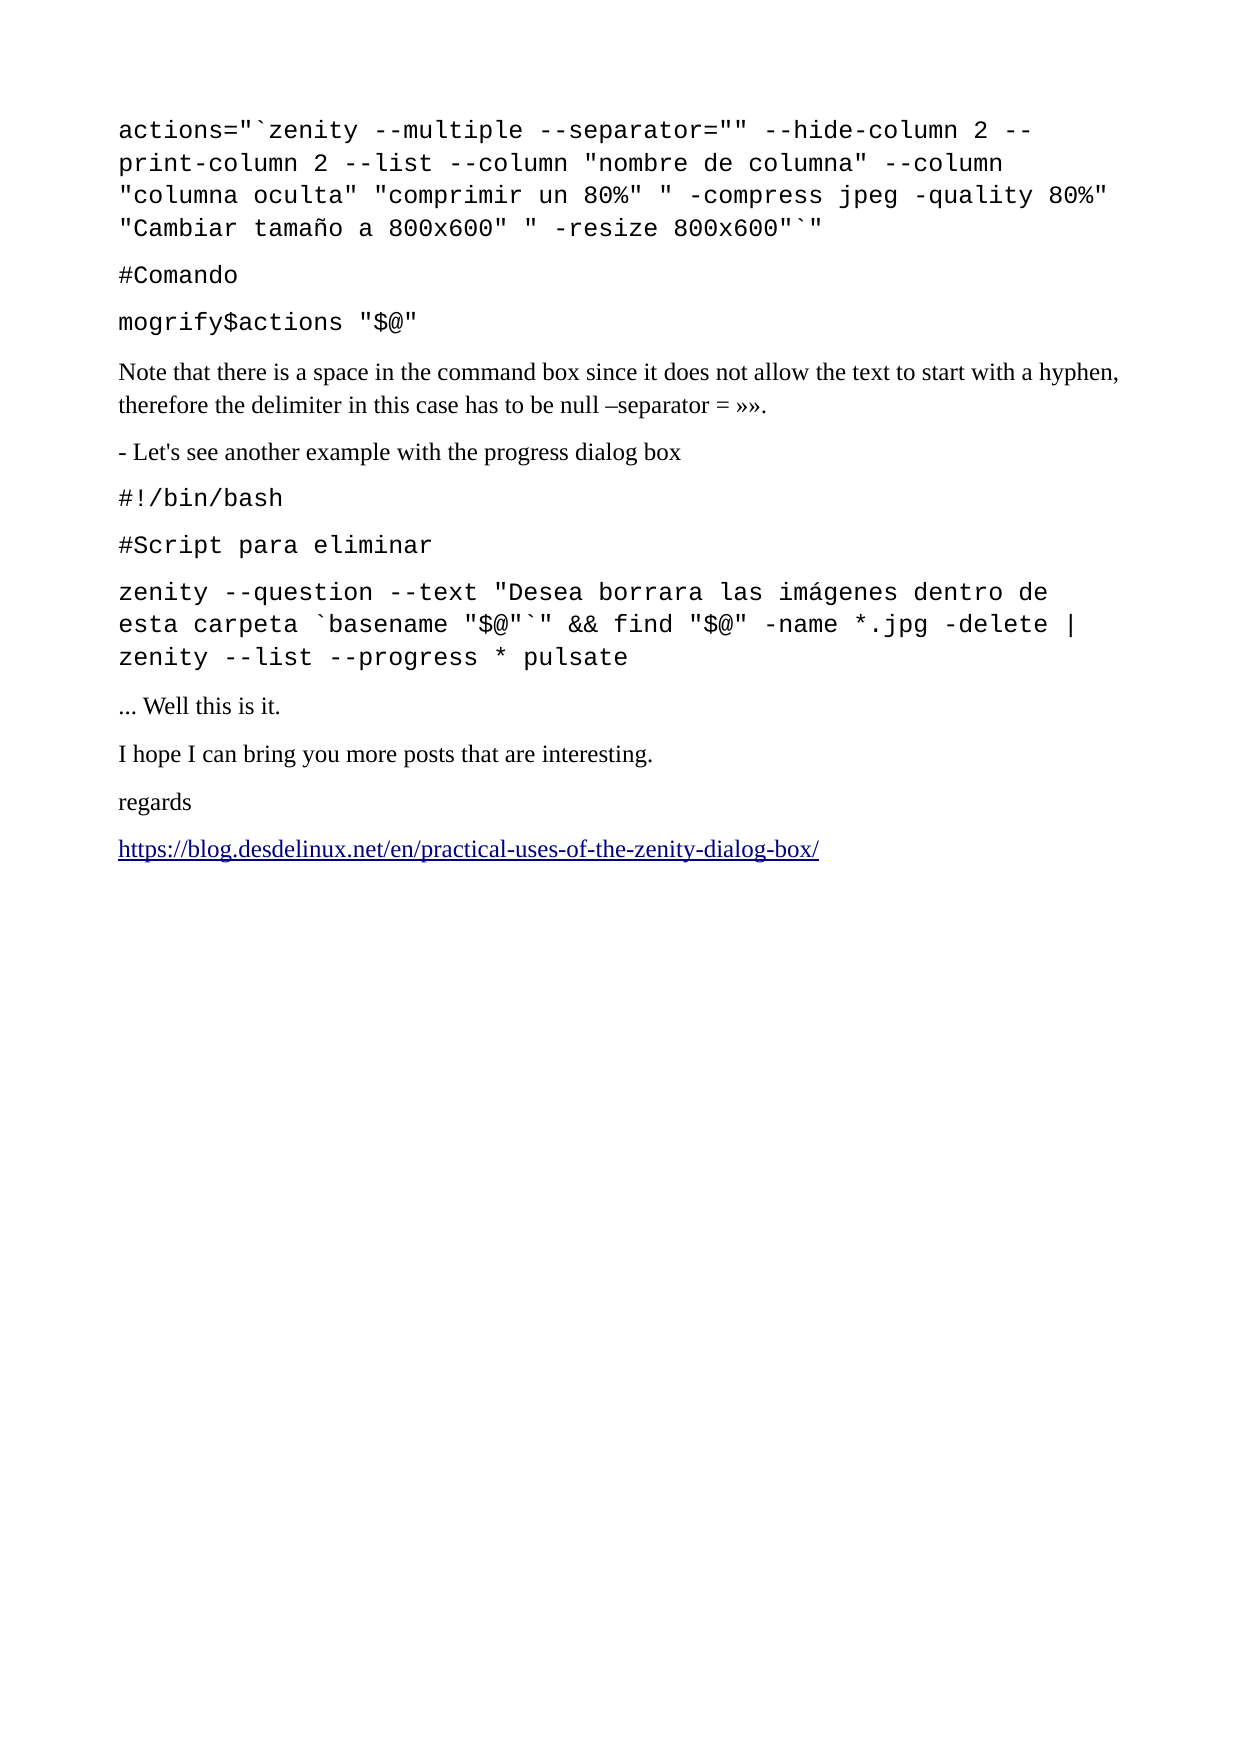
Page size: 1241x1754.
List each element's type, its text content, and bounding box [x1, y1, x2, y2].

text regards [118, 787, 1122, 815]
text Note that there is a space in the command box since it does not allow the text to start with a hyphen, therefore the delimiter in this case has to be null –separator = »». [118, 357, 1122, 419]
text #Script para eliminar [118, 532, 1122, 561]
text ... Well this is it. [118, 691, 1122, 720]
text https://blog.desdelinux.net/en/practical-uses-of-the-zenity-dialog-box/ [118, 834, 1122, 863]
text I hope I can bring you more posts that are interesting. [118, 739, 1122, 768]
text #!/bin/bash [118, 485, 1122, 513]
text - Let's see another example with the progress dialog box [118, 437, 1122, 466]
text zenity --question --text "Desea borrara las imágenes dentro de esta carpeta `basename "$@"`" && find "$@" -name *.jpg -delete | zenity --list --progress * pulsate [118, 579, 1122, 673]
text #Comando [118, 263, 1122, 291]
text mogrify$actions "$@" [118, 310, 1122, 338]
text actions="`zenity --multiple --separator="" --hide-column 2 --print-column 2 --list --column "nombre de columna" --column "columna oculta" "comprimir un 80%" " -compress jpeg -quality 80%" "Cambiar tamaño a 800x600" " -resize 800x600"`" [118, 118, 1122, 244]
